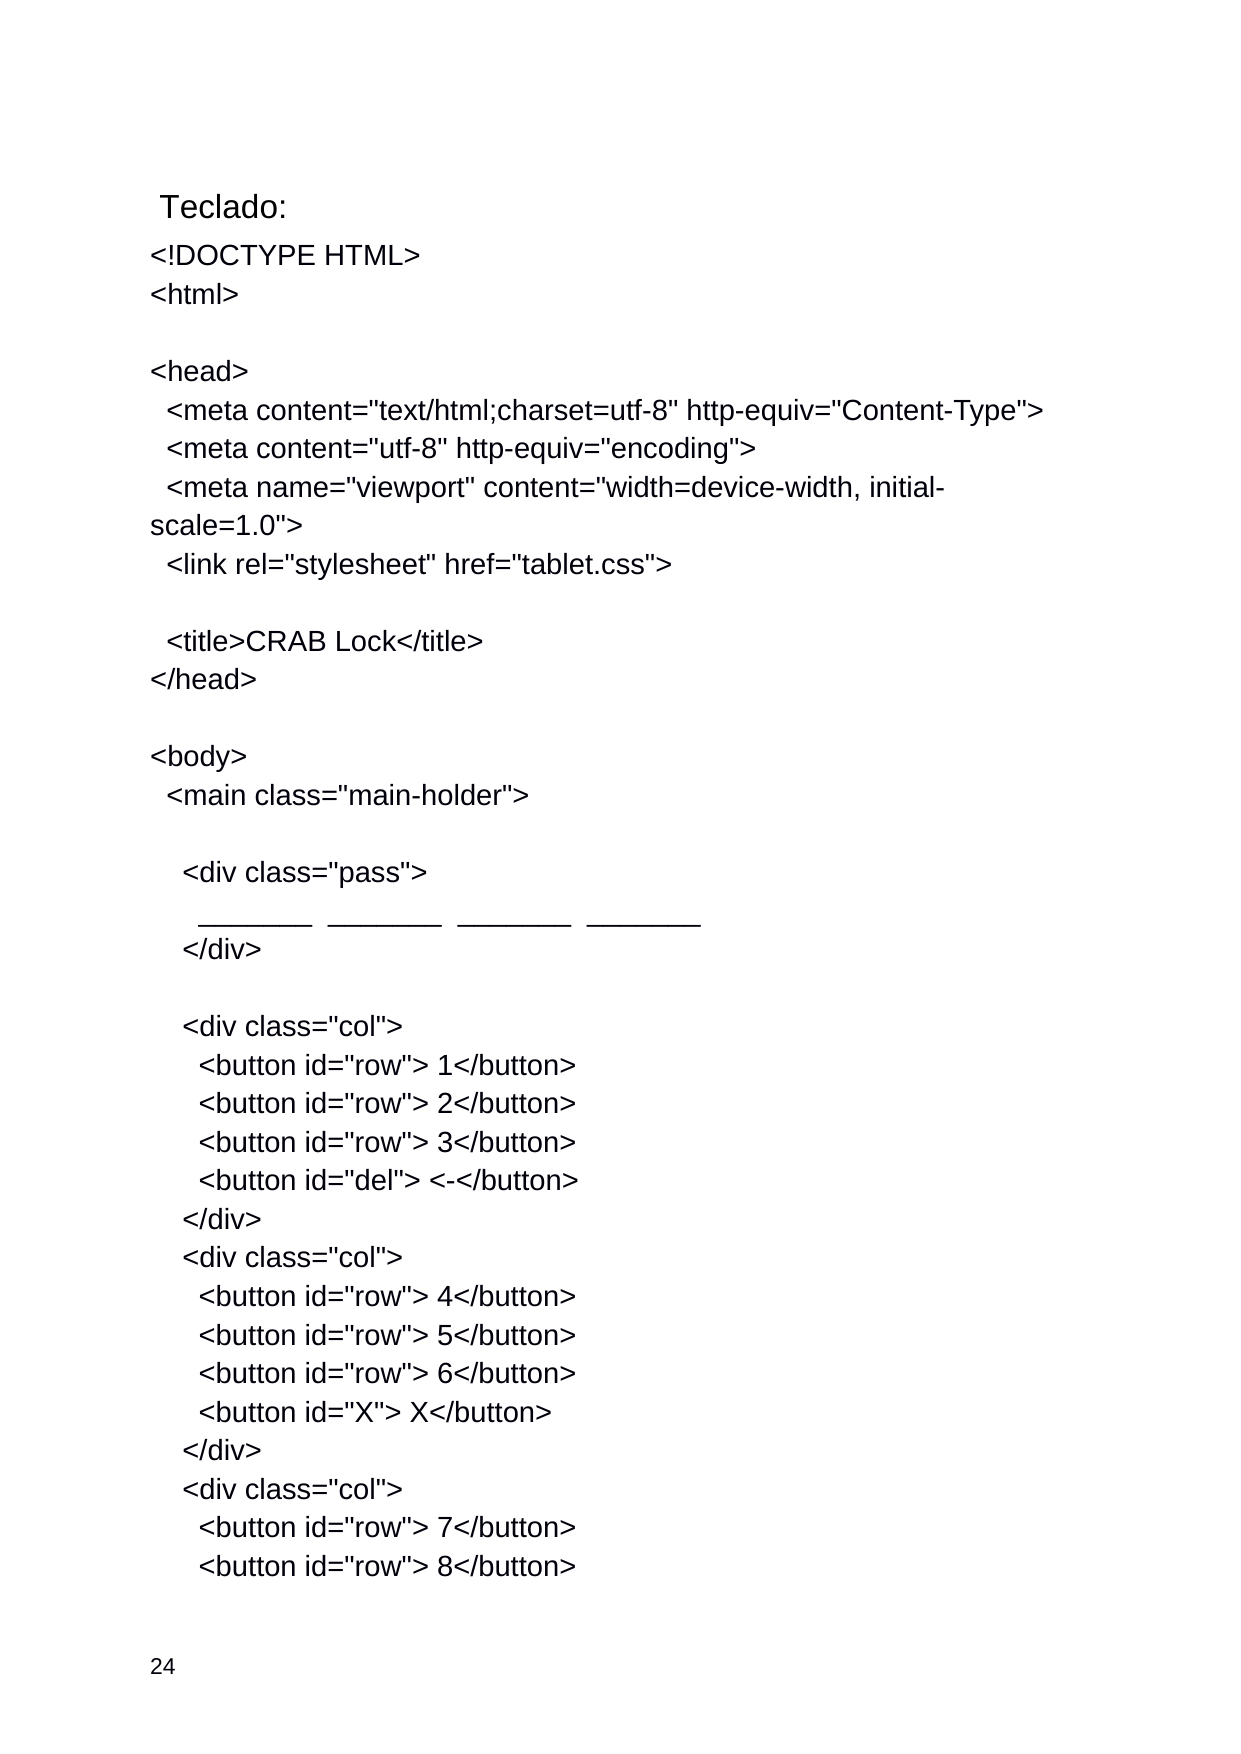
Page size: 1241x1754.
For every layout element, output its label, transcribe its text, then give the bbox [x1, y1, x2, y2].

text <meta content="utf-8" http-equiv="encoding"> [150, 431, 1090, 465]
text </head> [150, 662, 1090, 696]
text <button id="del"> <-</button> [150, 1163, 1090, 1197]
text <button id="row"> 4</button> [150, 1279, 1090, 1313]
text <button id="row"> 7</button> [150, 1510, 1090, 1544]
text <button id="row"> 3</button> [150, 1125, 1090, 1158]
text <body> [150, 739, 1090, 773]
text </div> [150, 932, 1090, 966]
text <div class="pass"> [150, 855, 1090, 889]
text <button id="row"> 6</button> [150, 1356, 1090, 1390]
text <meta name="viewport" content="width=device-width, initial-scale=1.0"> [150, 470, 1090, 542]
text <button id="row"> 8</button> [150, 1549, 1090, 1582]
text <div class="col"> [150, 1009, 1090, 1043]
text <button id="row"> 1</button> [150, 1048, 1090, 1081]
text <div class="col"> [150, 1472, 1090, 1505]
subtitle Teclado: [150, 187, 1090, 226]
text <main class="main-holder"> [150, 778, 1090, 812]
text <div class="col"> [150, 1241, 1090, 1274]
text <title>CRAB Lock</title> [150, 624, 1090, 657]
text <html> [150, 277, 1090, 311]
text <meta content="text/html;charset=utf-8" http-equiv="Content-Type"> [150, 393, 1090, 426]
text </div> [150, 1433, 1090, 1467]
text <button id="row"> 2</button> [150, 1086, 1090, 1120]
text <link rel="stylesheet" href="tablet.css"> [150, 547, 1090, 580]
text <button id="X"> X</button> [150, 1395, 1090, 1428]
text <head> [150, 354, 1090, 388]
text <!DOCTYPE HTML> [150, 238, 1090, 272]
text <button id="row"> 5</button> [150, 1318, 1090, 1351]
text </div> [150, 1202, 1090, 1236]
text _______ _______ _______ _______ [150, 894, 1090, 927]
